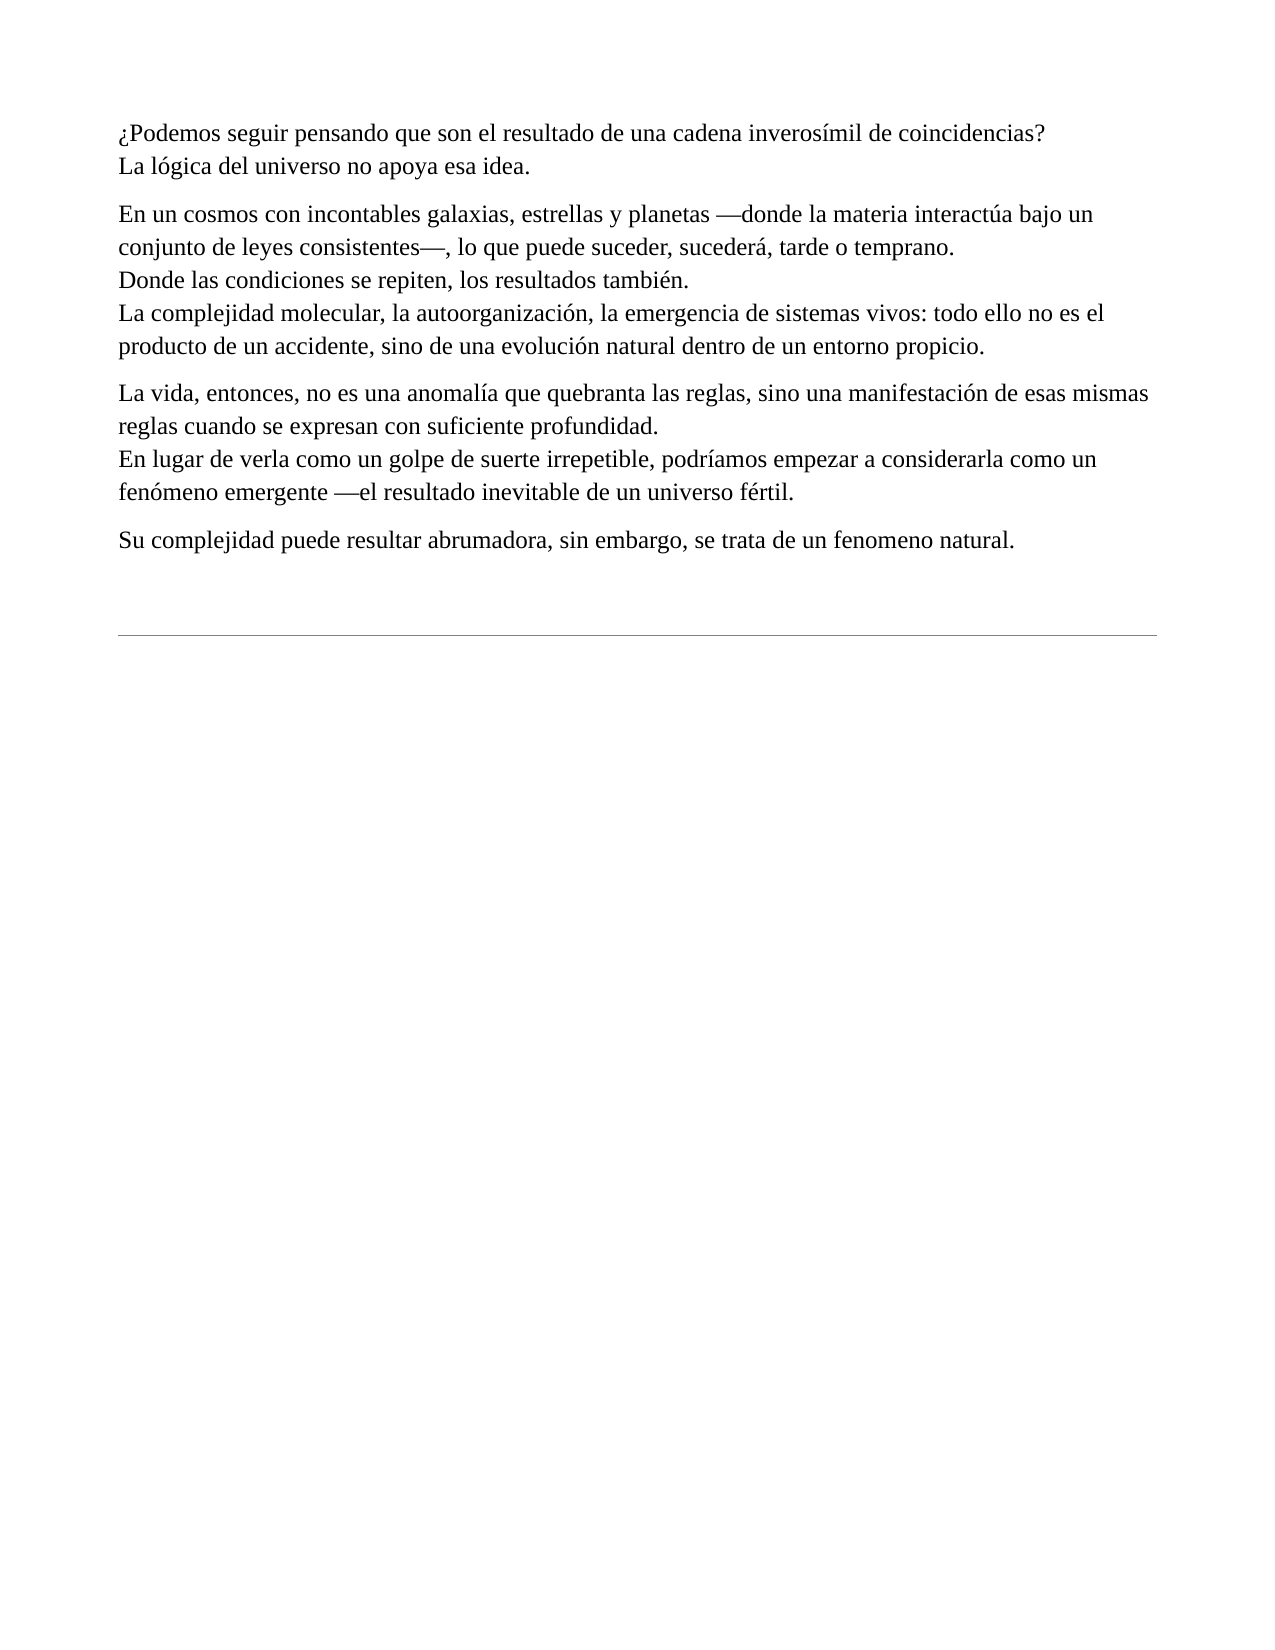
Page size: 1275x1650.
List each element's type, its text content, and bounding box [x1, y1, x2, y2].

text La vida, entonces, no es una anomalía que quebranta las reglas, sino una manifestación de esas mismas reglas cuando se expresan con suficiente profundidad. En lugar de verla como un golpe de suerte irrepetible, podríamos empezar a considerarla como un fenómeno emergente —el resultado inevitable de un universo fértil. [118, 378, 1157, 506]
text En un cosmos con incontables galaxias, estrellas y planetas —donde la materia interactúa bajo un conjunto de leyes consistentes—, lo que puede suceder, sucederá, tarde o temprano. Donde las condiciones se repiten, los resultados también. La complejidad molecular, la autoorganización, la emergencia de sistemas vivos: todo ello no es el producto de un accidente, sino de una evolución natural dentro de un entorno propicio. [118, 199, 1157, 359]
text Su complejidad puede resultar abrumadora, sin embargo, se trata de un fenomeno natural. [118, 525, 1157, 554]
text ¿Podemos seguir pensando que son el resultado de una cadena inverosímil de coincidencias? La lógica del universo no apoya esa idea. [118, 118, 1157, 180]
